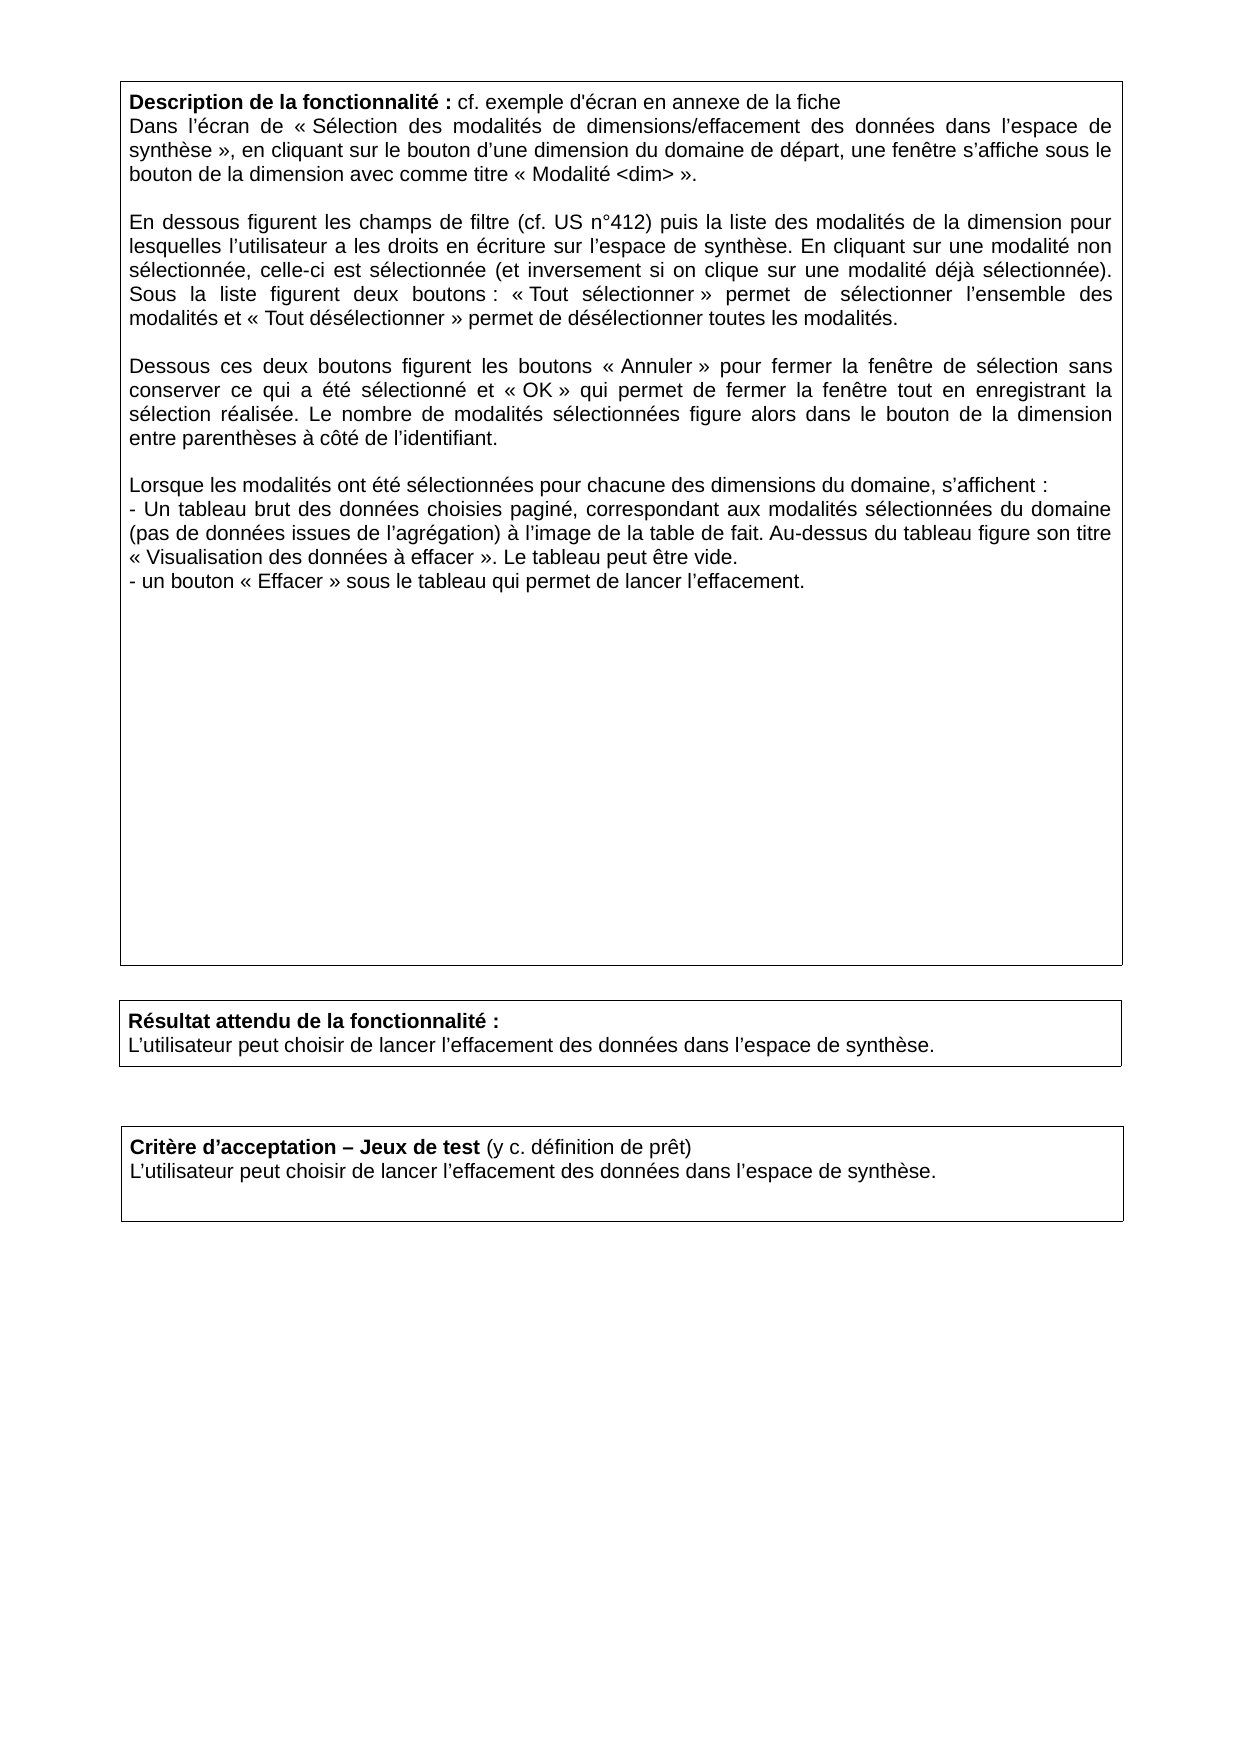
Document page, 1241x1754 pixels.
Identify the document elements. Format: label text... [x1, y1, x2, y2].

text Critère d’acceptation – Jeux de test (y c. définition de prêt) [129, 1135, 1114, 1159]
text Description de la fonctionnalité : cf. exemple d'écran en annexe de la fiche [129, 90, 1113, 114]
text Résultat attendu de la fonctionnalité : [128, 1009, 1112, 1033]
text Dessous ces deux boutons figurent les boutons « Annuler » pour fermer la fenêtre de sélection sans conserver ce qui a été sélectionné et « OK » qui permet de fermer la fenêtre tout en enregistrant la sélection réalisée. Le nombre de modalités sélectionnées figure alors dans le bouton de la dimension entre parenthèses à côté de l’identifiant. [129, 353, 1113, 449]
text L’utilisateur peut choisir de lancer l’effacement des données dans l’espace de synthèse. [128, 1033, 1112, 1057]
text L’utilisateur peut choisir de lancer l’effacement des données dans l’espace de synthèse. [129, 1159, 1114, 1183]
text Lorsque les modalités ont été sélectionnées pour chacune des dimensions du domaine, s’affichent : [129, 473, 1113, 497]
text - un bouton « Effacer » sous le tableau qui permet de lancer l’effacement. [129, 569, 1113, 593]
text En dessous figurent les champs de filtre (cf. US n°412) puis la liste des modalités de la dimension pour lesquelles l’utilisateur a les droits en écriture sur l’espace de synthèse. En cliquant sur une modalité non sélectionnée, celle-ci est sélectionnée (et inversement si on clique sur une modalité déjà sélectionnée). Sous la liste figurent deux boutons : « Tout sélectionner » permet de sélectionner l’ensemble des modalités et « Tout désélectionner » permet de désélectionner toutes les modalités. [129, 210, 1113, 329]
text Dans l’écran de « Sélection des modalités de dimensions/effacement des données dans l’espace de synthèse », en cliquant sur le bouton d’une dimension du domaine de départ, une fenêtre s’affiche sous le bouton de la dimension avec comme titre « Modalité <dim> ». [129, 114, 1113, 186]
text - Un tableau brut des données choisies paginé, correspondant aux modalités sélectionnées du domaine (pas de données issues de l’agrégation) à l’image de la table de fait. Au-dessus du tableau figure son titre « Visualisation des données à effacer ». Le tableau peut être vide. [129, 497, 1113, 569]
